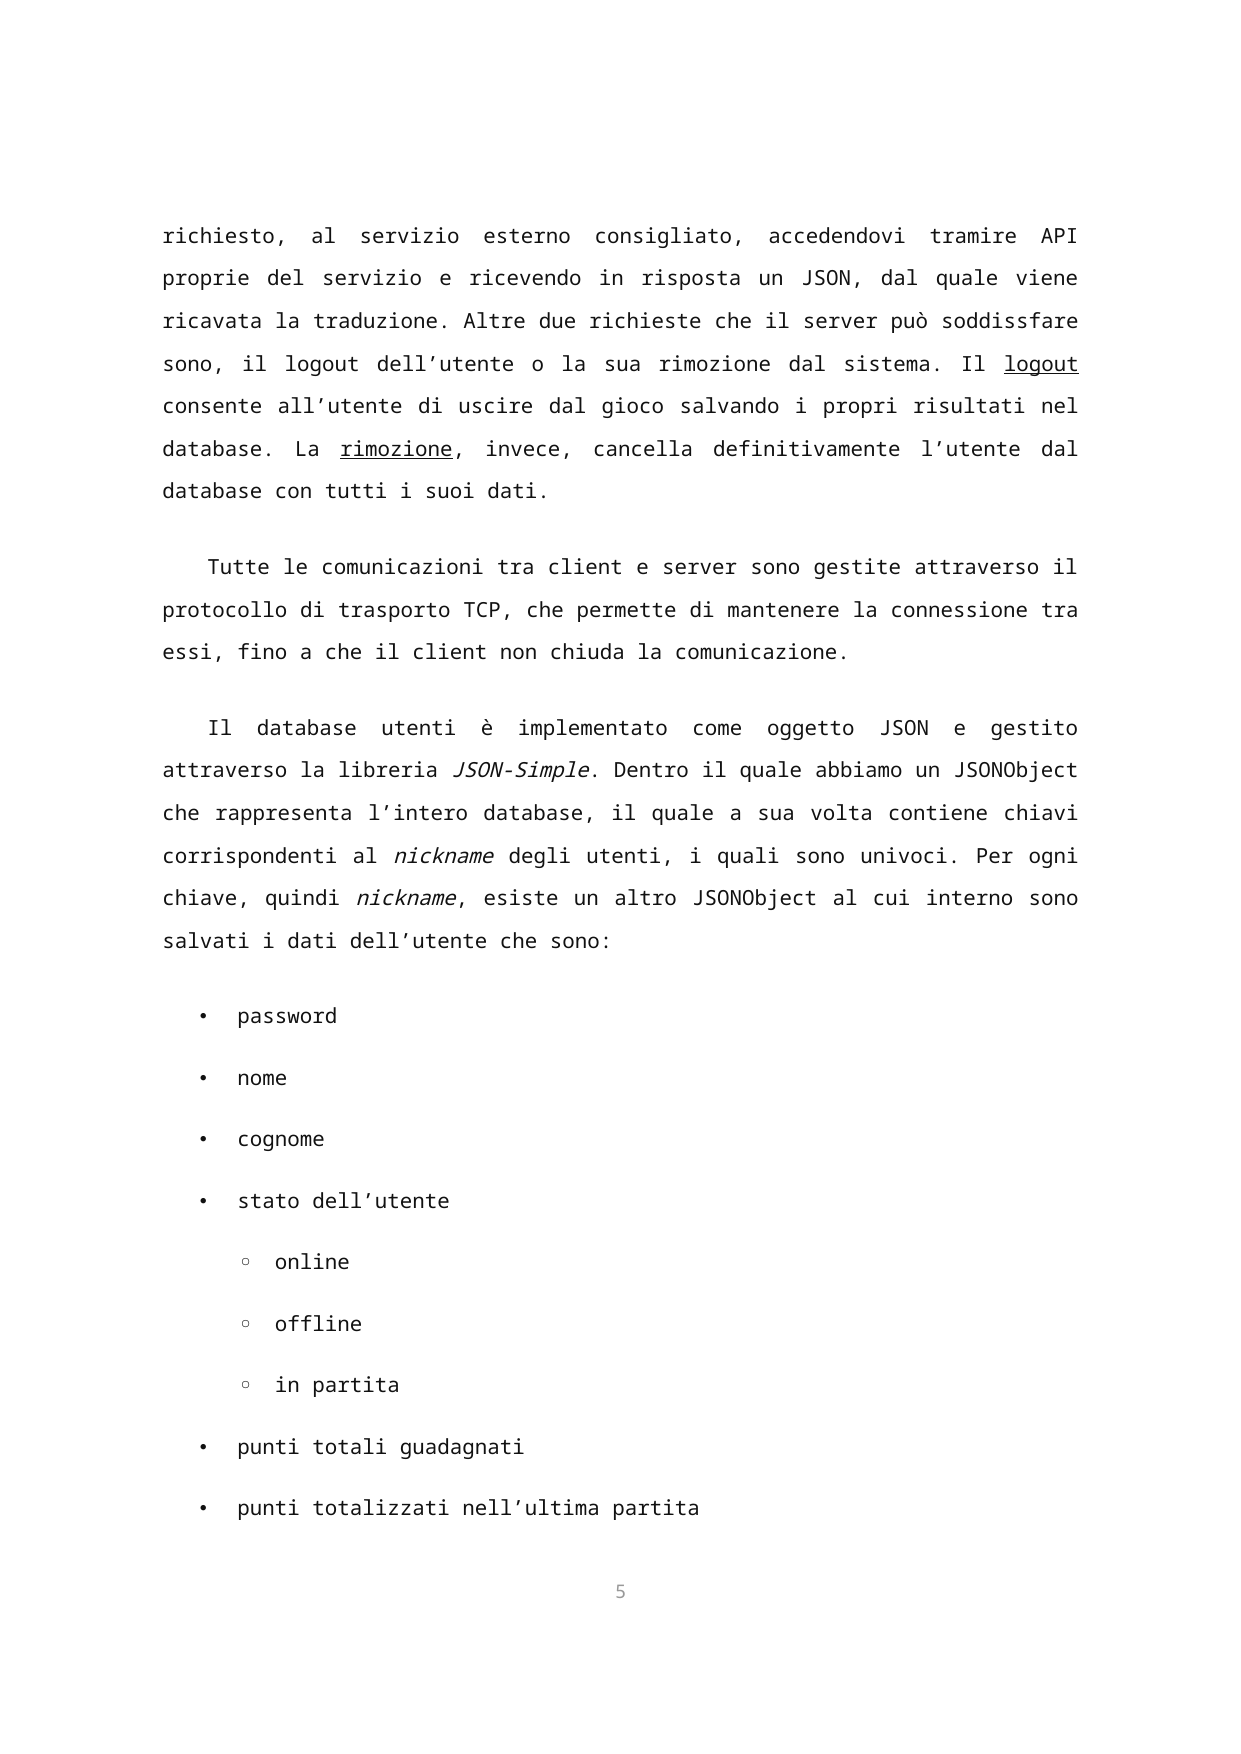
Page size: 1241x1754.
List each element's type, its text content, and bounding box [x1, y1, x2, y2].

list punti totalizzati nell’ultima partita [199, 1493, 1078, 1522]
list cognome [199, 1124, 1078, 1153]
text richiesto, al servizio esterno consigliato, accedendovi tramire API proprie del servizio e ricevendo in risposta un JSON, dal quale viene ricavata la traduzione. Altre due richieste che il server può soddissfare sono, il logout dell’utente o la sua rimozione dal sistema. Il logout consente all’utente di uscire dal gioco salvando i propri risultati nel database. La rimozione, invece, cancella definitivamente l’utente dal database con tutti i suoi dati. [162, 221, 1078, 505]
text Tutte le comunicazioni tra client e server sono gestite attraverso il protocollo di trasporto TCP, che permette di mantenere la connessione tra essi, fino a che il client non chiuda la comunicazione. [162, 552, 1078, 666]
list nome [199, 1063, 1078, 1092]
list password [199, 1002, 1078, 1030]
list offline [237, 1309, 1078, 1337]
text Il database utenti è implementato come oggetto JSON e gestito attraverso la libreria JSON-Simple. Dentro il quale abbiamo un JSONObject che rappresenta l’intero database, il quale a sua volta contiene chiavi corrispondenti al nickname degli utenti, i quali sono univoci. Per ogni chiave, quindi nickname, esiste un altro JSONObject al cui interno sono salvati i dati dell’utente che sono: [162, 713, 1078, 954]
list punti totali guadagnati [199, 1432, 1078, 1460]
list online [237, 1247, 1078, 1276]
list in partita [237, 1370, 1078, 1399]
list stato dell’utente [199, 1186, 1078, 1214]
